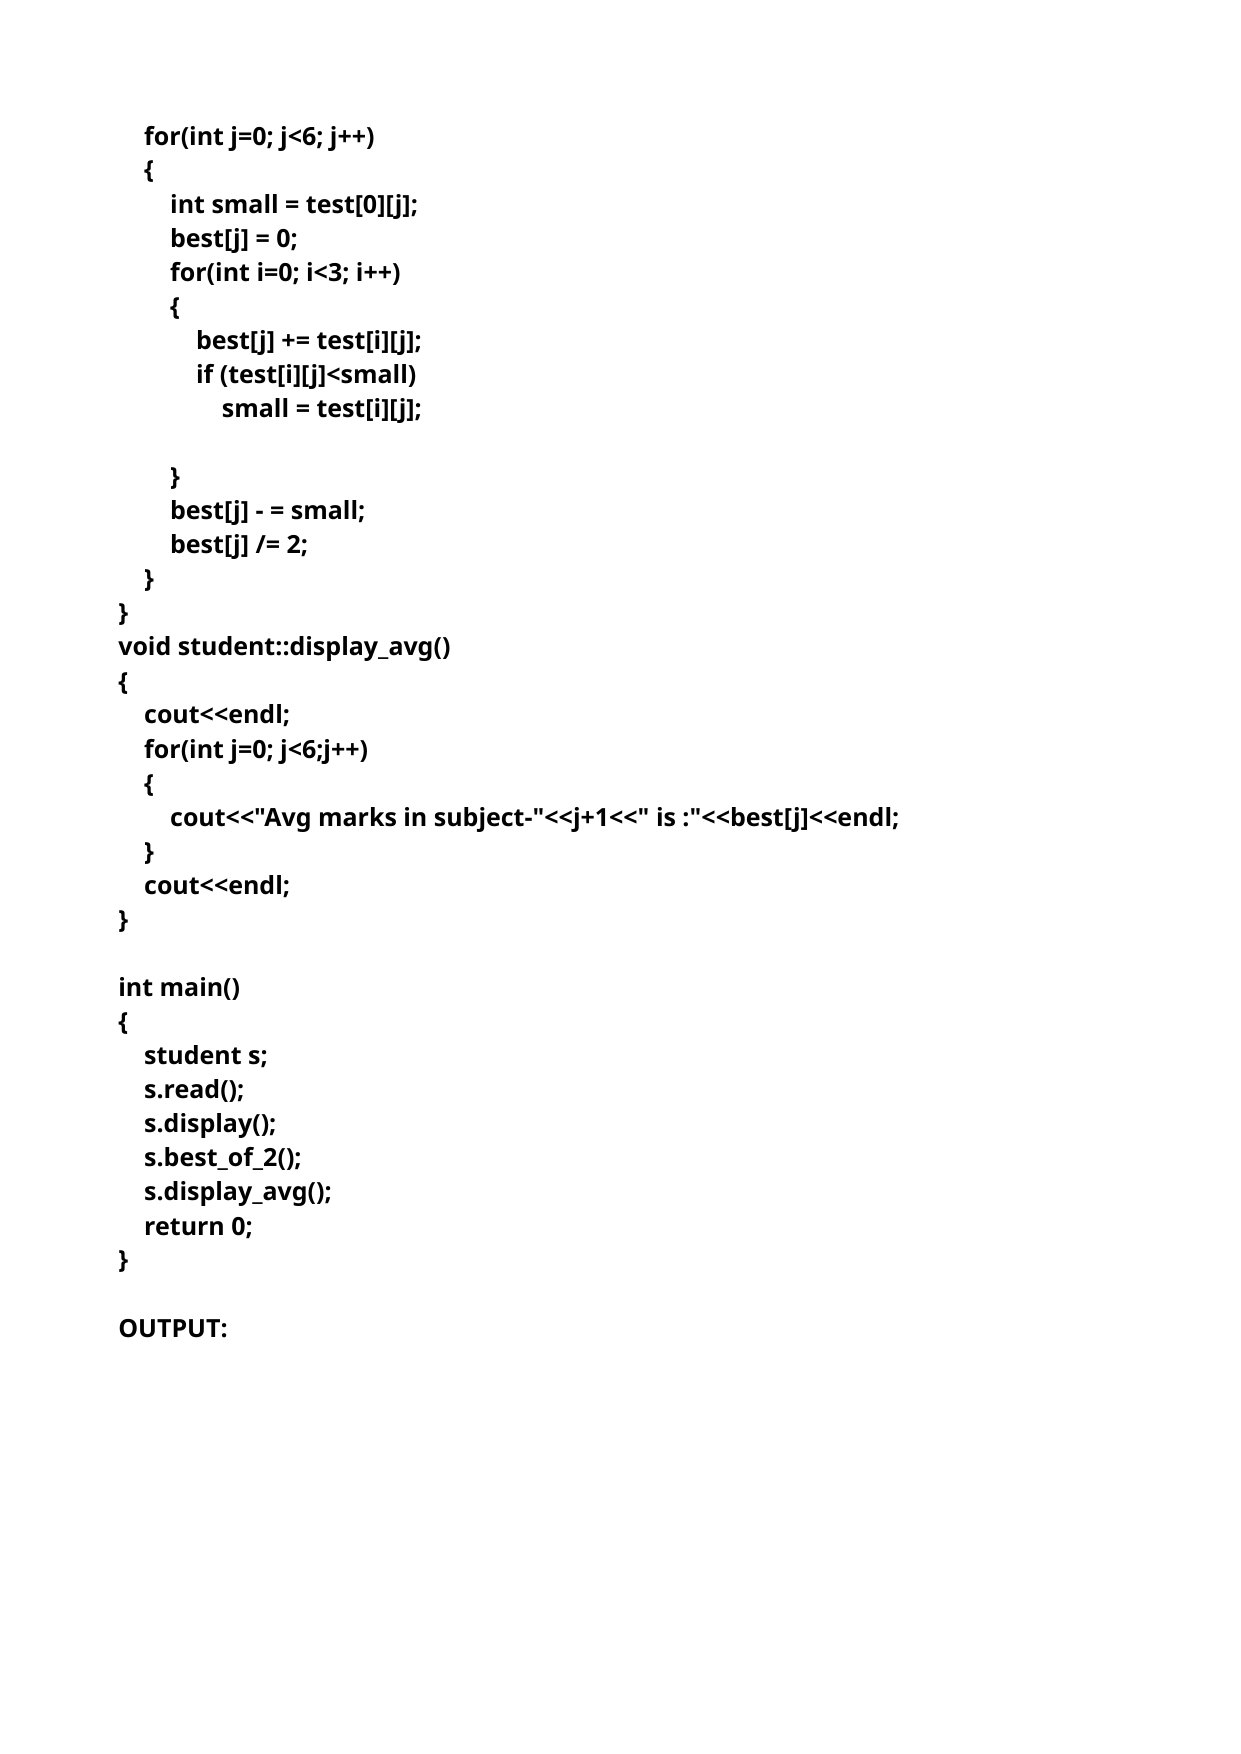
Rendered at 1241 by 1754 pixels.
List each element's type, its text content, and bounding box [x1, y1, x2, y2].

text } [118, 561, 1122, 595]
text cout<<endl; [118, 697, 1122, 731]
text return 0; [118, 1208, 1122, 1242]
text s.display_avg(); [118, 1174, 1122, 1208]
text OUTPUT: [118, 1310, 1122, 1344]
text cout<<"Avg marks in subject-"<<j+1<<" is :"<<best[j]<<endl; [118, 799, 1122, 833]
text } [118, 459, 1122, 493]
text } [118, 1242, 1122, 1276]
text s.read(); [118, 1072, 1122, 1106]
text best[j] = 0; [118, 220, 1122, 254]
text void student::display_avg() [118, 629, 1122, 663]
text best[j] - = small; [118, 493, 1122, 527]
text int small = test[0][j]; [118, 186, 1122, 220]
text best[j] += test[i][j]; [118, 322, 1122, 357]
text if (test[i][j]<small) [118, 357, 1122, 391]
text s.best_of_2(); [118, 1140, 1122, 1174]
text student s; [118, 1038, 1122, 1072]
text { [118, 288, 1122, 322]
text { [118, 765, 1122, 799]
text { [118, 663, 1122, 697]
text small = test[i][j]; [118, 391, 1122, 425]
text { [118, 152, 1122, 186]
text for(int j=0; j<6; j++) [118, 118, 1122, 152]
text for(int i=0; i<3; i++) [118, 254, 1122, 288]
text } [118, 595, 1122, 629]
text best[j] /= 2; [118, 527, 1122, 561]
text } [118, 902, 1122, 936]
text cout<<endl; [118, 867, 1122, 902]
text { [118, 1004, 1122, 1038]
text } [118, 833, 1122, 867]
text int main() [118, 970, 1122, 1004]
text for(int j=0; j<6;j++) [118, 731, 1122, 765]
text s.display(); [118, 1106, 1122, 1140]
